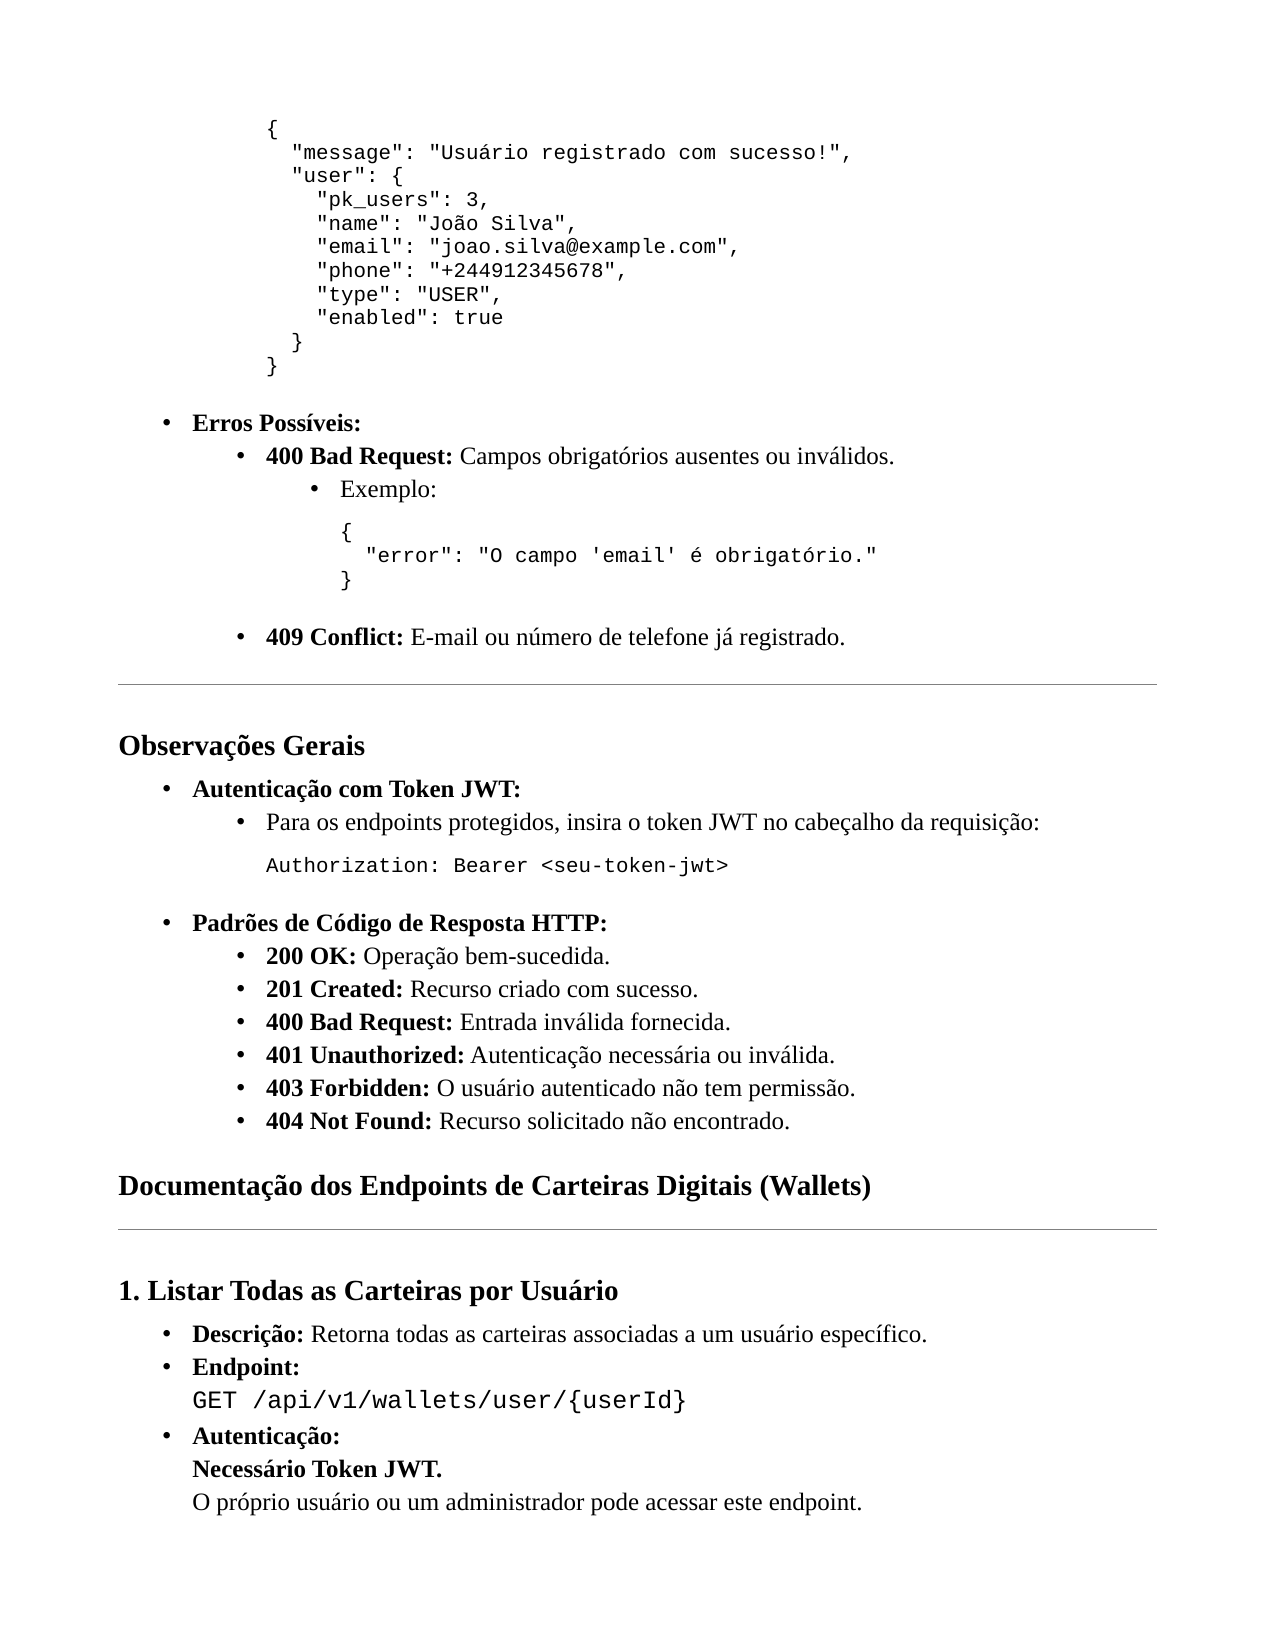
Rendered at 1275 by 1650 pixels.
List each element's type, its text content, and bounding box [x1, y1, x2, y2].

list 201 Created: Recurso criado com sucesso. [236, 974, 1157, 1003]
list Descrição: Retorna todas as carteiras associadas a um usuário específico. [162, 1319, 1157, 1348]
subtitle 1. Listar Todas as Carteiras por Usuário [118, 1273, 1157, 1307]
list } [310, 569, 1157, 592]
list Padrões de Código de Resposta HTTP: [162, 908, 1157, 937]
list "name": "João Silva", [236, 213, 1157, 236]
list Autenticação: Necessário Token JWT. O próprio usuário ou um administrador pode acessar este endpoint. [162, 1421, 1157, 1516]
list Endpoint: GET /api/v1/wallets/user/{userId} [162, 1352, 1157, 1416]
list "email": "joao.silva@example.com", [236, 236, 1157, 260]
list Autenticação com Token JWT: [162, 774, 1157, 803]
subtitle Observações Gerais [118, 728, 1157, 762]
list "enabled": true [236, 307, 1157, 331]
list 400 Bad Request: Campos obrigatórios ausentes ou inválidos. [236, 441, 1157, 469]
list "error": "O campo 'email' é obrigatório." [310, 545, 1157, 569]
list "pk_users": 3, [236, 189, 1157, 213]
list "message": "Usuário registrado com sucesso!", [236, 142, 1157, 165]
list "type": "USER", [236, 284, 1157, 307]
list 400 Bad Request: Entrada inválida fornecida. [236, 1007, 1157, 1036]
list } [236, 354, 1157, 378]
list Exemplo: [310, 474, 1157, 502]
list 403 Forbidden: O usuário autenticado não tem permissão. [236, 1073, 1157, 1102]
list { [236, 118, 1157, 142]
list 200 OK: Operação bem-sucedida. [236, 941, 1157, 970]
list 401 Unauthorized: Autenticação necessária ou inválida. [236, 1040, 1157, 1069]
list } [236, 331, 1157, 354]
list "user": { [236, 165, 1157, 189]
list Erros Possíveis: [162, 408, 1157, 436]
list Authorization: Bearer <seu-token-jwt> [236, 855, 1157, 878]
subtitle Documentação dos Endpoints de Carteiras Digitais (Wallets) [118, 1168, 1157, 1202]
list { [310, 521, 1157, 545]
list "phone": "+244912345678", [236, 260, 1157, 284]
list 409 Conflict: E-mail ou número de telefone já registrado. [236, 622, 1157, 651]
list 404 Not Found: Recurso solicitado não encontrado. [236, 1106, 1157, 1135]
list Para os endpoints protegidos, insira o token JWT no cabeçalho da requisição: [236, 807, 1157, 836]
